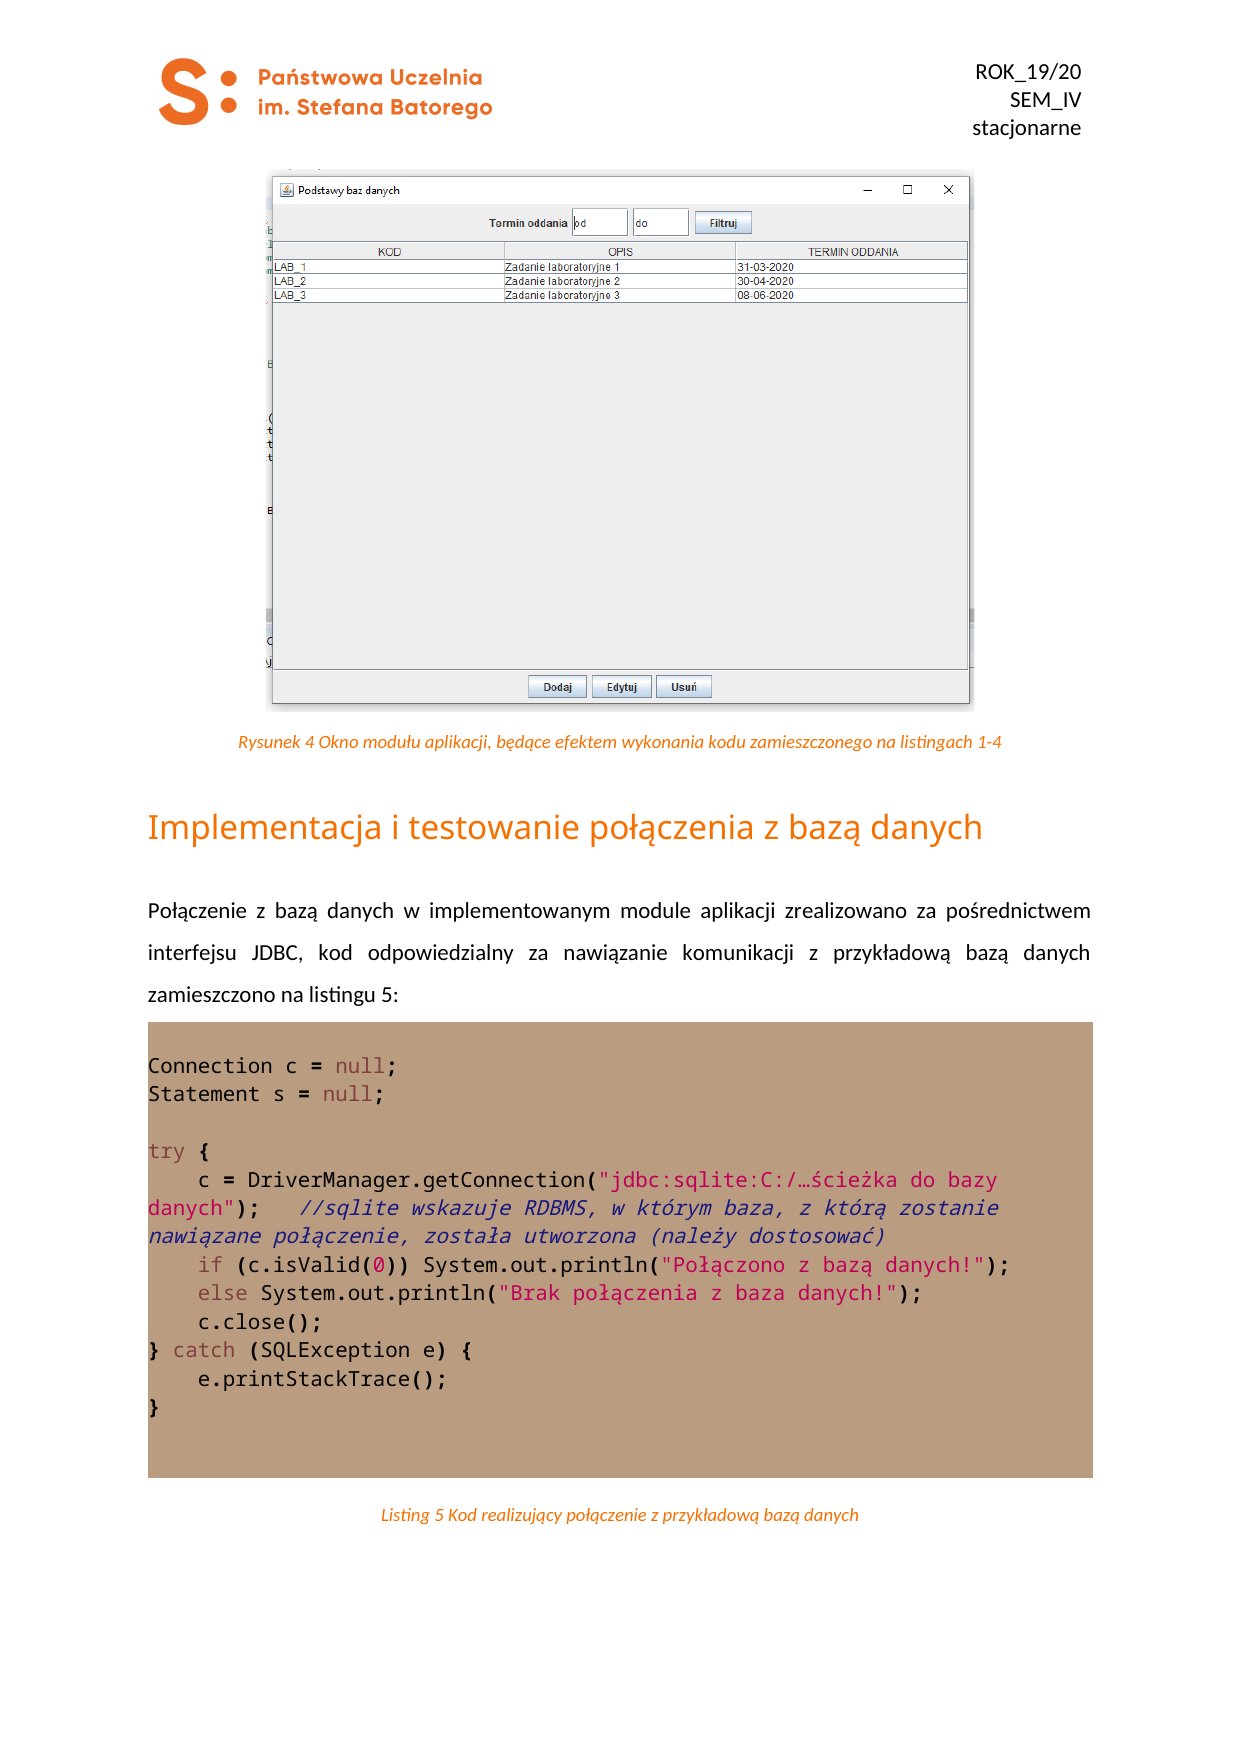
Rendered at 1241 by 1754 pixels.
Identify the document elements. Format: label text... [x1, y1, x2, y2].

text } catch (SQLException e) { [148, 1335, 1093, 1364]
text } [148, 1392, 1093, 1421]
text Listing 5 Kod realizujący połączenie z przykładową bazą danych [148, 1503, 1093, 1526]
text if (c.isValid(0)) System.out.println("Połączono z bazą danych!"); [148, 1250, 1093, 1278]
subtitle Implementacja i testowanie połączenia z bazą danych [148, 803, 1093, 849]
picture [158, 58, 492, 125]
text try { [148, 1136, 1093, 1165]
text Rysunek 4 Okno modułu aplikacji, będące efektem wykonania kodu zamieszczonego na listingach 1-4 [148, 731, 1093, 753]
text Connection c = null; [148, 1051, 1093, 1079]
text Połączenie z bazą danych w implementowanym module aplikacji zrealizowano za pośrednictwem interfejsu JDBC, kod odpowiedzialny za nawiązanie komunikacji z przykładową bazą danych zamieszczono na listingu 5: [148, 897, 1093, 1008]
text c = DriverManager.getConnection("jdbc:sqlite:C:/…ścieżka do bazy danych"); //sqlite wskazuje RDBMS, w którym baza, z którą zostanie nawiązane połączenie, została utworzona (należy dostosować) [148, 1165, 1093, 1250]
text Statement s = null; [148, 1079, 1093, 1108]
text e.printStackTrace(); [148, 1364, 1093, 1392]
picture [265, 169, 975, 712]
text else System.out.println("Brak połączenia z baza danych!"); [148, 1278, 1093, 1307]
text c.close(); [148, 1307, 1093, 1335]
